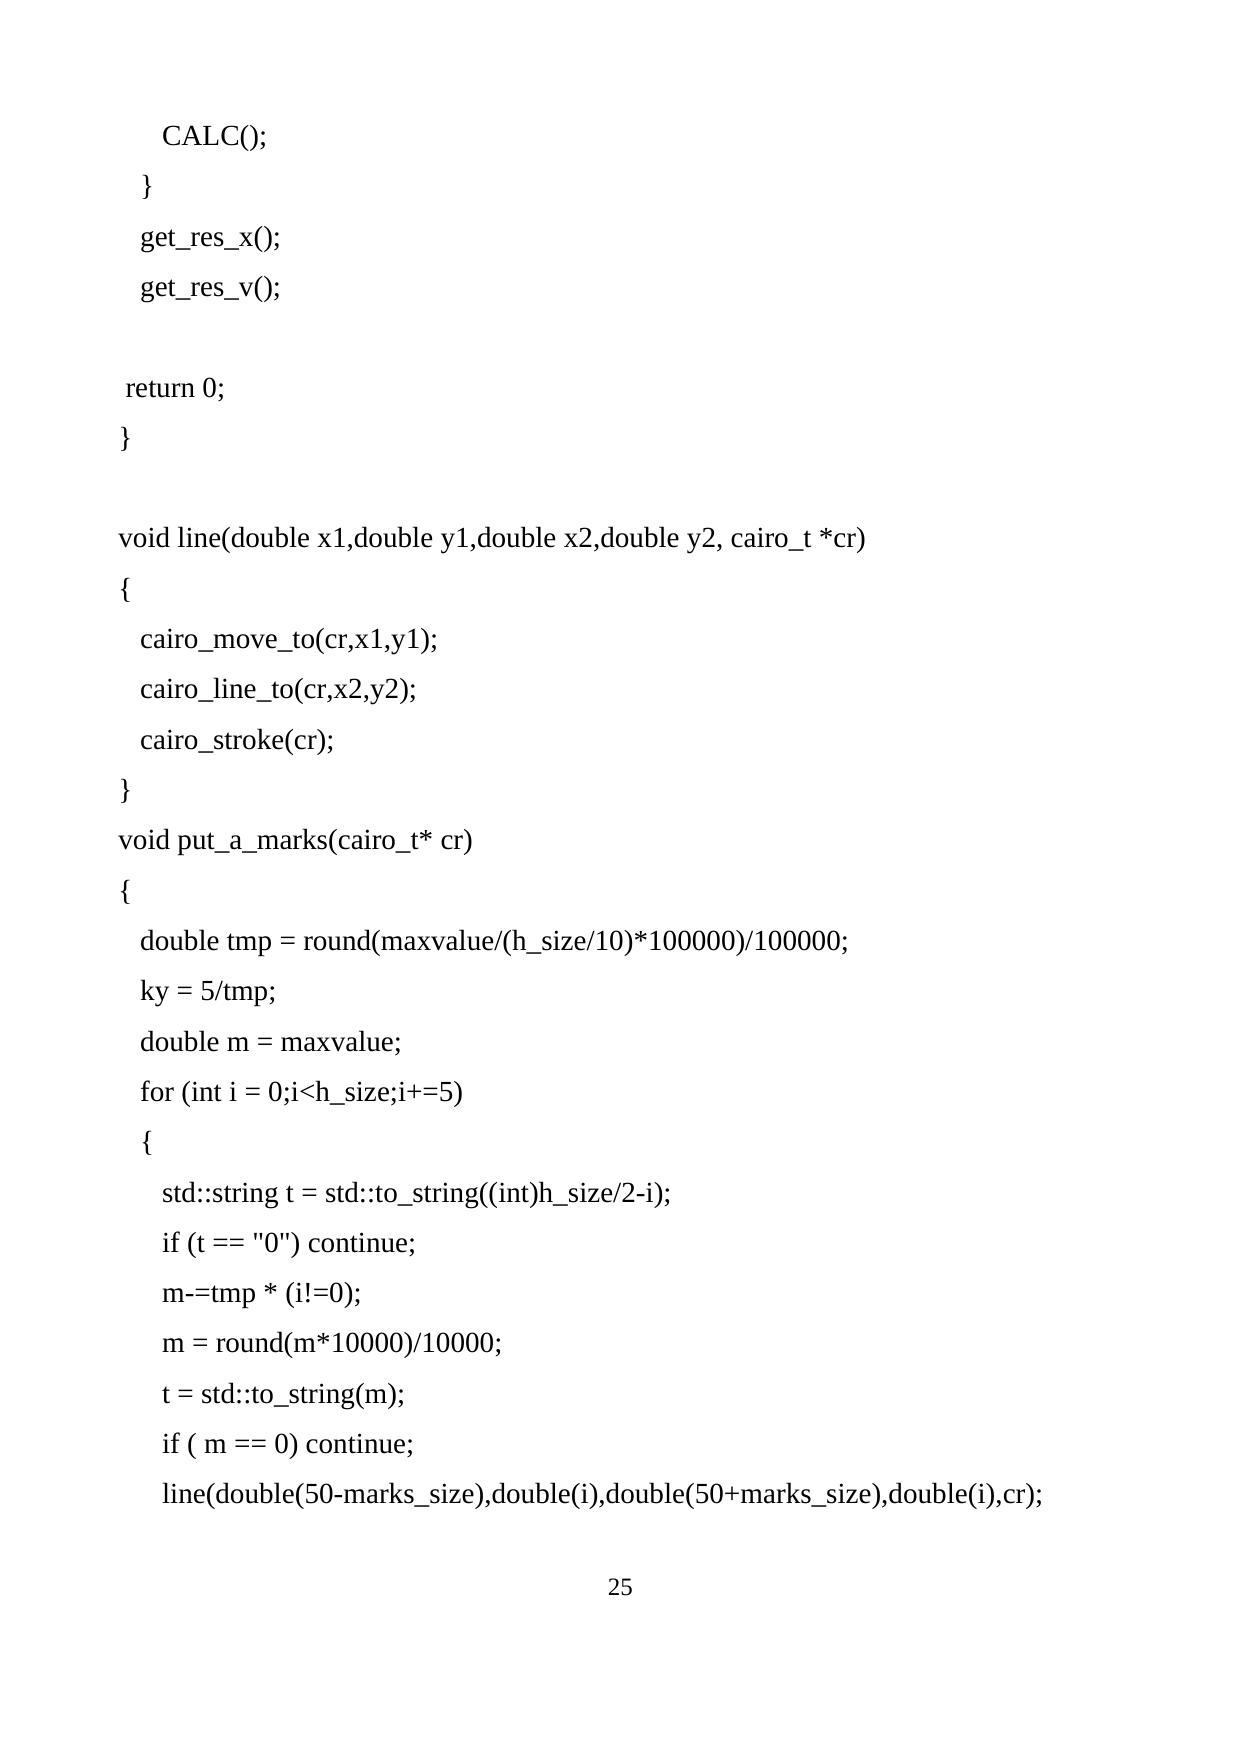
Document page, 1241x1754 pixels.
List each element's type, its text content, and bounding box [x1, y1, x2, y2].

text CALC(); } get_res_x(); get_res_v(); return 0; } void line(double x1,double y1,double x2,double y2, cairo_t *cr) { cairo_move_to(cr,x1,y1); cairo_line_to(cr,x2,y2); cairo_stroke(cr); } void put_a_marks(cairo_t* cr) { double tmp = round(maxvalue/(h_size/10)*100000)/100000; ky = 5/tmp; double m = maxvalue; for (int i = 0;i<h_size;i+=5) { std::string t = std::to_string((int)h_size/2-i); if (t == "0") continue; m-=tmp * (i!=0); m = round(m*10000)/10000; t = std::to_string(m); if ( m == 0) continue; line(double(50-marks_size),double(i),double(50+marks_size),double(i),cr); [118, 118, 1122, 1510]
